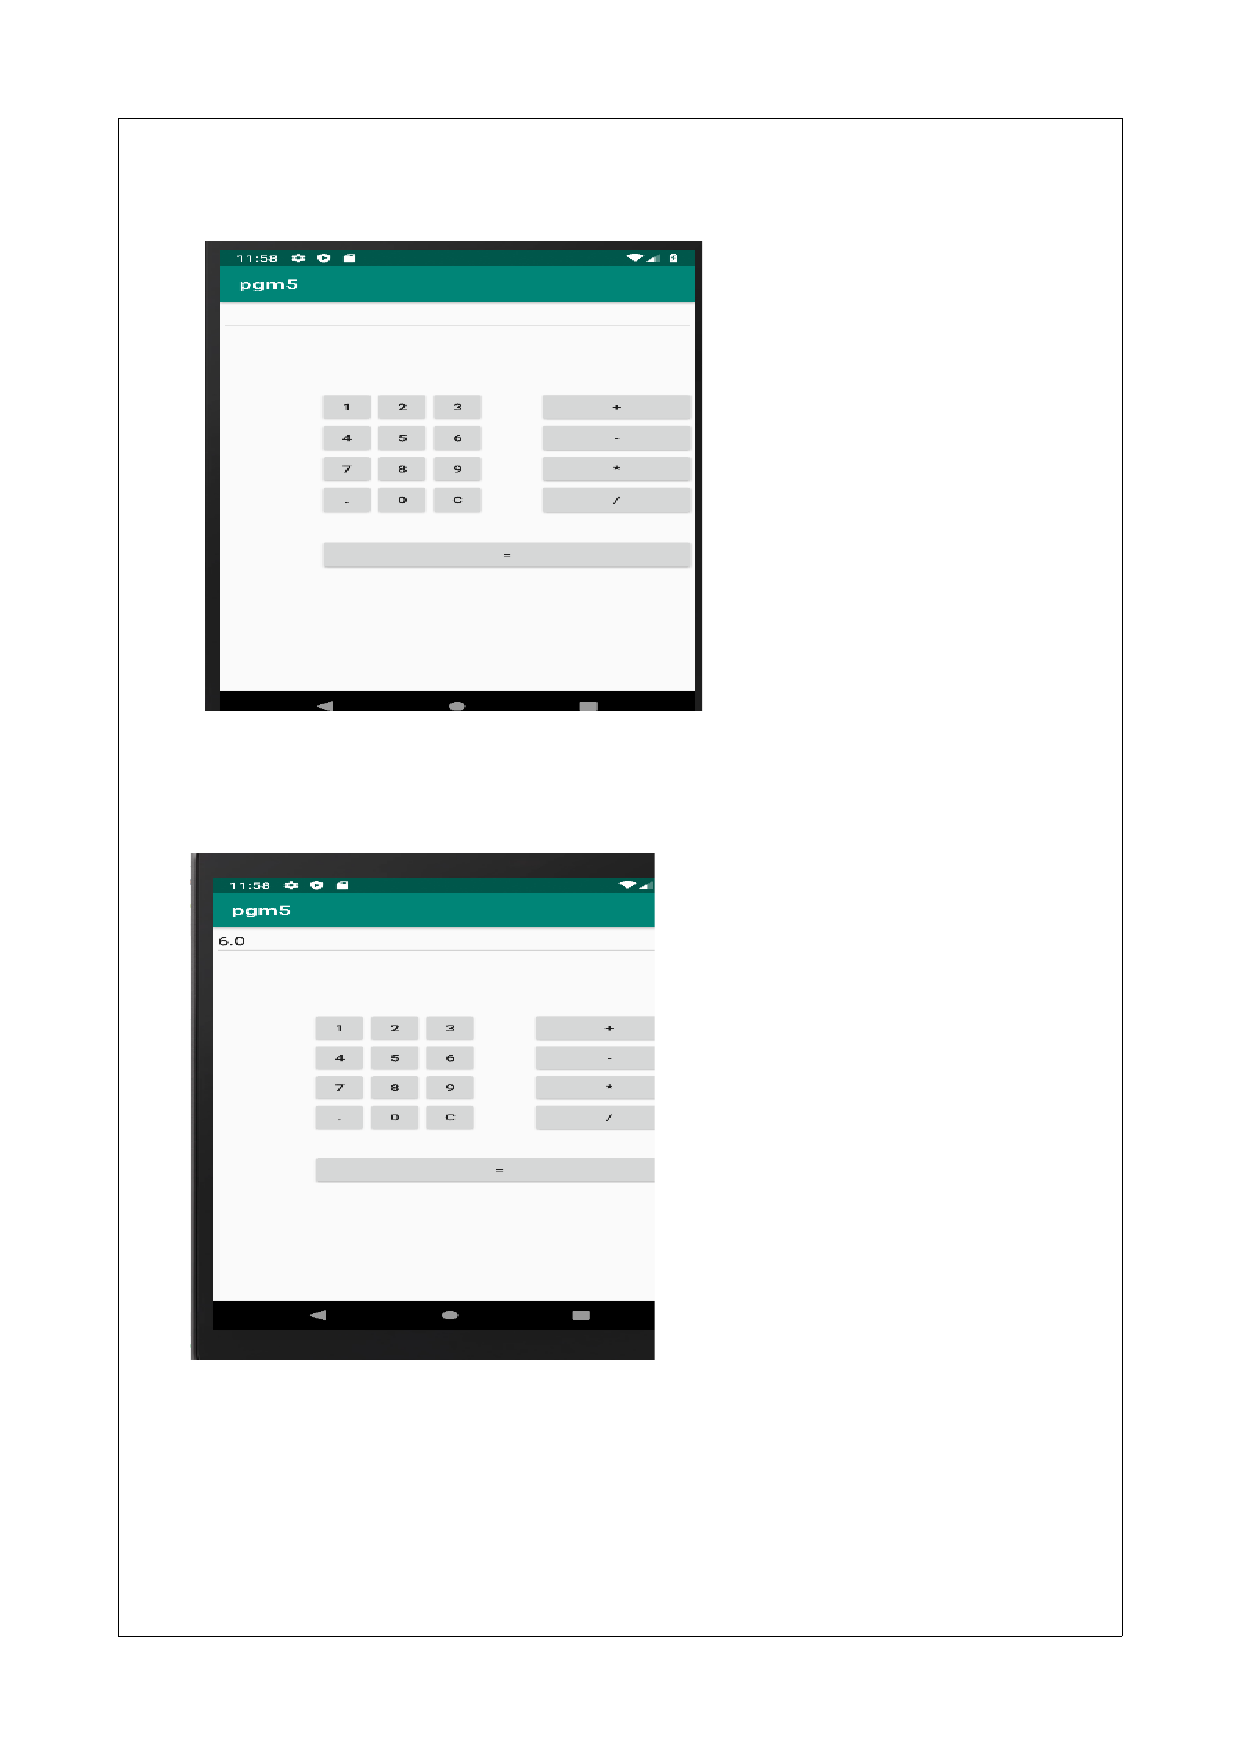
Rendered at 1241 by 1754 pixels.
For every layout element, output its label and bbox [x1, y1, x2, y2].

picture [190, 853, 655, 1360]
picture [205, 241, 703, 711]
